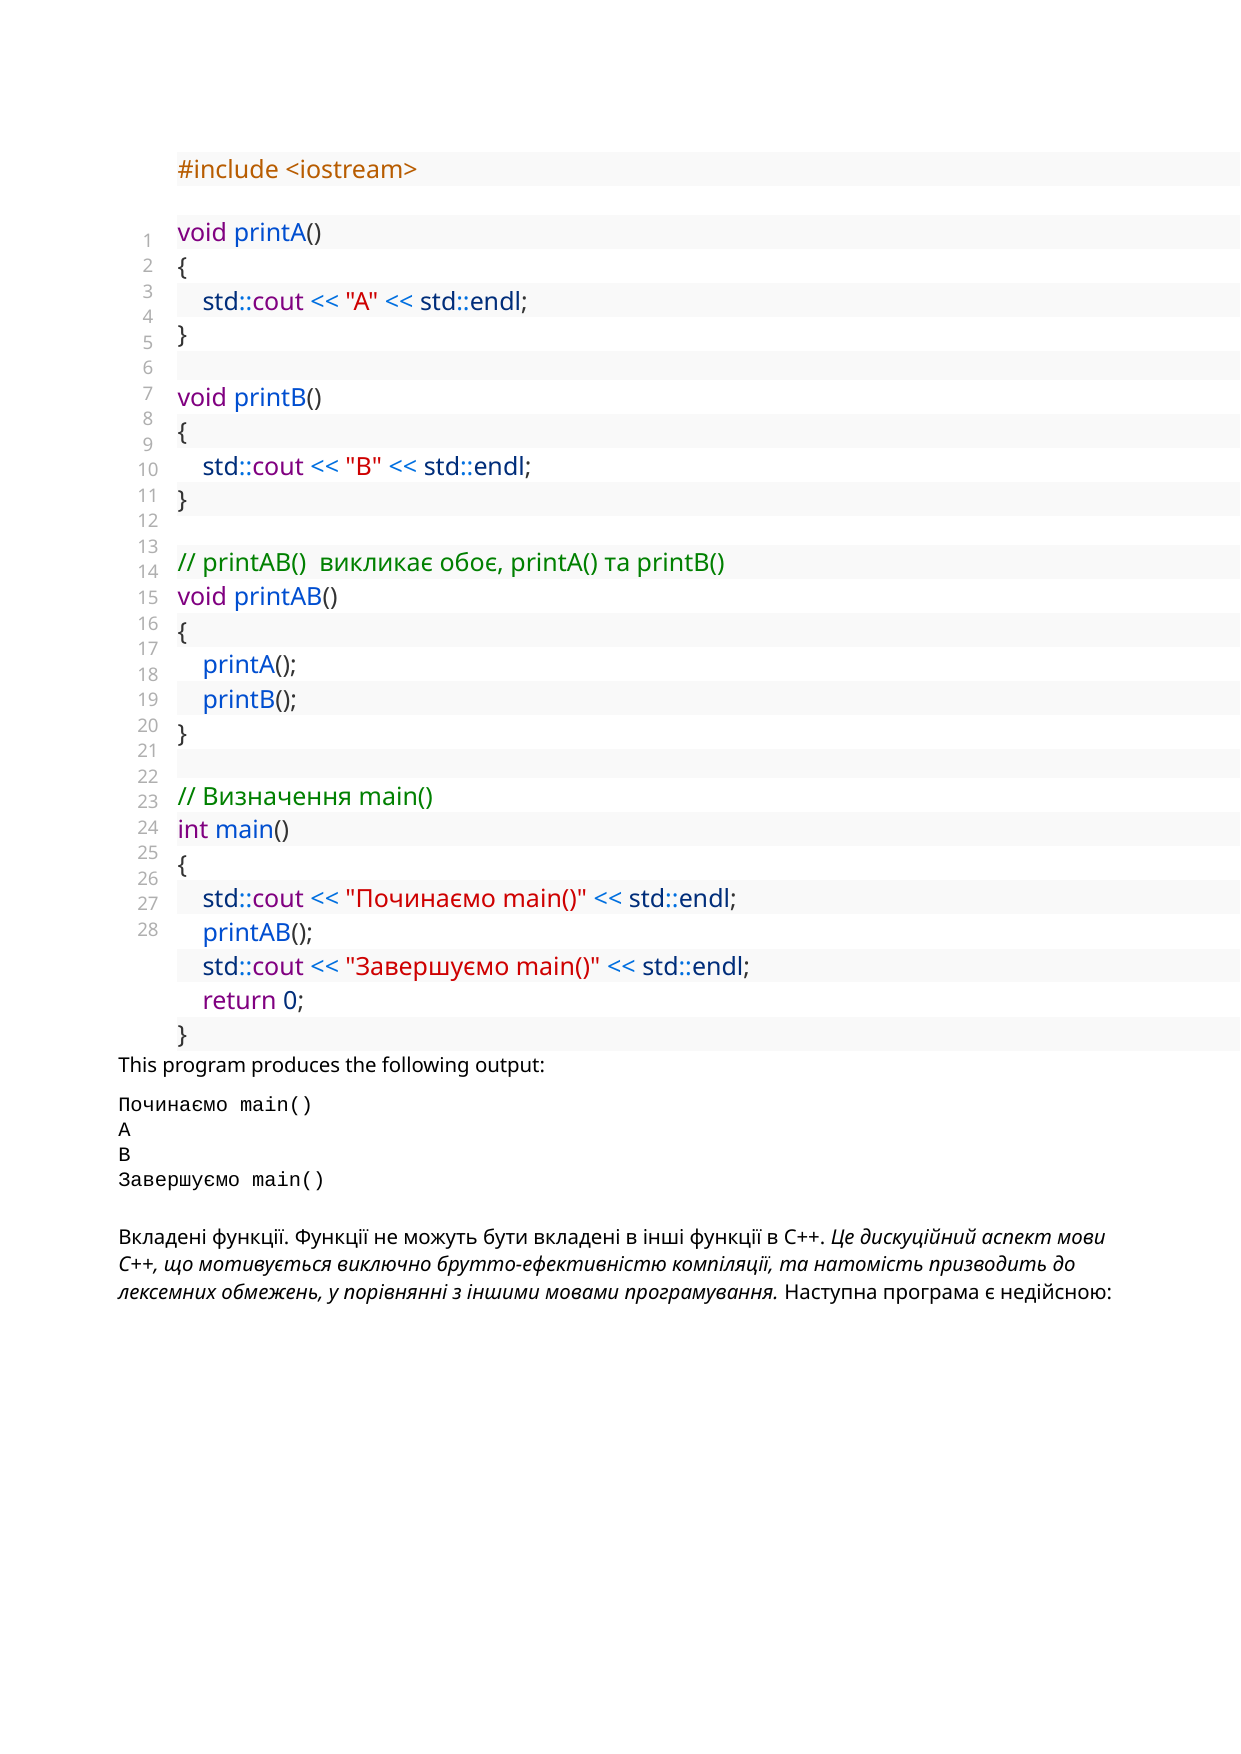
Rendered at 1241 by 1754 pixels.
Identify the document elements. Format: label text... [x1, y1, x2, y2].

table_header #include <iostream> void printA() { std::cout << "A" << std::endl; } void printB() { std::cout << "B" << std::endl; } // printAB() викликає обоє, printA() та printB() void printAB() { printA(); printB(); } // Визначення main() int main() { std::cout << "Починаємо main()" << std::endl; printAB(); std::cout << "Завершуємо main()" << std::endl; return 0; } [177, 579, 1240, 613]
table_header #include <iostream> void printA() { std::cout << "A" << std::endl; } void printB() { std::cout << "B" << std::endl; } // printAB() викликає обоє, printA() та printB() void printAB() { printA(); printB(); } // Визначення main() int main() { std::cout << "Починаємо main()" << std::endl; printAB(); std::cout << "Завершуємо main()" << std::endl; return 0; } [177, 778, 1240, 812]
table_header #include <iostream> void printA() { std::cout << "A" << std::endl; } void printB() { std::cout << "B" << std::endl; } // printAB() викликає обоє, printA() та printB() void printAB() { printA(); printB(); } // Визначення main() int main() { std::cout << "Починаємо main()" << std::endl; printAB(); std::cout << "Завершуємо main()" << std::endl; return 0; } [177, 317, 1240, 351]
table_header #include <iostream> void printA() { std::cout << "A" << std::endl; } void printB() { std::cout << "B" << std::endl; } // printAB() викликає обоє, printA() та printB() void printAB() { printA(); printB(); } // Визначення main() int main() { std::cout << "Починаємо main()" << std::endl; printAB(); std::cout << "Завершуємо main()" << std::endl; return 0; } [177, 914, 1240, 949]
table_header #include <iostream> void printA() { std::cout << "A" << std::endl; } void printB() { std::cout << "B" << std::endl; } // printAB() викликає обоє, printA() та printB() void printAB() { printA(); printB(); } // Визначення main() int main() { std::cout << "Починаємо main()" << std::endl; printAB(); std::cout << "Завершуємо main()" << std::endl; return 0; } [177, 846, 1240, 880]
table_header #include <iostream> void printA() { std::cout << "A" << std::endl; } void printB() { std::cout << "B" << std::endl; } // printAB() викликає обоє, printA() та printB() void printAB() { printA(); printB(); } // Визначення main() int main() { std::cout << "Починаємо main()" << std::endl; printAB(); std::cout << "Завершуємо main()" << std::endl; return 0; } [177, 516, 1240, 545]
table_header #include <iostream> void printA() { std::cout << "A" << std::endl; } void printB() { std::cout << "B" << std::endl; } // printAB() викликає обоє, printA() та printB() void printAB() { printA(); printB(); } // Визначення main() int main() { std::cout << "Починаємо main()" << std::endl; printAB(); std::cout << "Завершуємо main()" << std::endl; return 0; } [177, 715, 1240, 749]
table_header #include <iostream> void printA() { std::cout << "A" << std::endl; } void printB() { std::cout << "B" << std::endl; } // printAB() викликає обоє, printA() та printB() void printAB() { printA(); printB(); } // Визначення main() int main() { std::cout << "Починаємо main()" << std::endl; printAB(); std::cout << "Завершуємо main()" << std::endl; return 0; } [177, 186, 1240, 215]
table_header #include <iostream> void printA() { std::cout << "A" << std::endl; } void printB() { std::cout << "B" << std::endl; } // printAB() викликає обоє, printA() та printB() void printAB() { printA(); printB(); } // Визначення main() int main() { std::cout << "Починаємо main()" << std::endl; printAB(); std::cout << "Завершуємо main()" << std::endl; return 0; } [177, 982, 1240, 1017]
text Завершуємо main() [118, 1168, 1122, 1193]
table_header #include <iostream> void printA() { std::cout << "A" << std::endl; } void printB() { std::cout << "B" << std::endl; } // printAB() викликає обоє, printA() та printB() void printAB() { printA(); printB(); } // Визначення main() int main() { std::cout << "Починаємо main()" << std::endl; printAB(); std::cout << "Завершуємо main()" << std::endl; return 0; } [177, 448, 1240, 482]
text This program produces the following output: [118, 1051, 1122, 1078]
table_header #include <iostream> void printA() { std::cout << "A" << std::endl; } void printB() { std::cout << "B" << std::endl; } // printAB() викликає обоє, printA() та printB() void printAB() { printA(); printB(); } // Визначення main() int main() { std::cout << "Починаємо main()" << std::endl; printAB(); std::cout << "Завершуємо main()" << std::endl; return 0; } [177, 380, 1240, 414]
text Вкладені функції. Функції не можуть бути вкладені в інші функції в C++. Це дискуційний аспект мови C++, що мотивується виключно брутто-ефективністю компіляції, та натомість призводить до лексемних обмежень, у порівнянні з іншими мовами програмування. Наступна програма є недійсною: [118, 1222, 1122, 1306]
text B [118, 1143, 1122, 1168]
table_header #include <iostream> void printA() { std::cout << "A" << std::endl; } void printB() { std::cout << "B" << std::endl; } // printAB() викликає обоє, printA() та printB() void printAB() { printA(); printB(); } // Визначення main() int main() { std::cout << "Починаємо main()" << std::endl; printAB(); std::cout << "Завершуємо main()" << std::endl; return 0; } [177, 249, 1240, 283]
table_header #include <iostream> void printA() { std::cout << "A" << std::endl; } void printB() { std::cout << "B" << std::endl; } // printAB() викликає обоє, printA() та printB() void printAB() { printA(); printB(); } // Визначення main() int main() { std::cout << "Починаємо main()" << std::endl; printAB(); std::cout << "Завершуємо main()" << std::endl; return 0; } [177, 118, 1240, 152]
table_header 1 2 3 4 5 6 7 8 9 10 11 12 13 14 15 16 17 18 19 20 21 22 23 24 25 26 27 28 [118, 118, 177, 1051]
text Починаємо main() [118, 1093, 1122, 1118]
text A [118, 1118, 1122, 1143]
table_header #include <iostream> void printA() { std::cout << "A" << std::endl; } void printB() { std::cout << "B" << std::endl; } // printAB() викликає обоє, printA() та printB() void printAB() { printA(); printB(); } // Визначення main() int main() { std::cout << "Починаємо main()" << std::endl; printAB(); std::cout << "Завершуємо main()" << std::endl; return 0; } [177, 647, 1240, 681]
